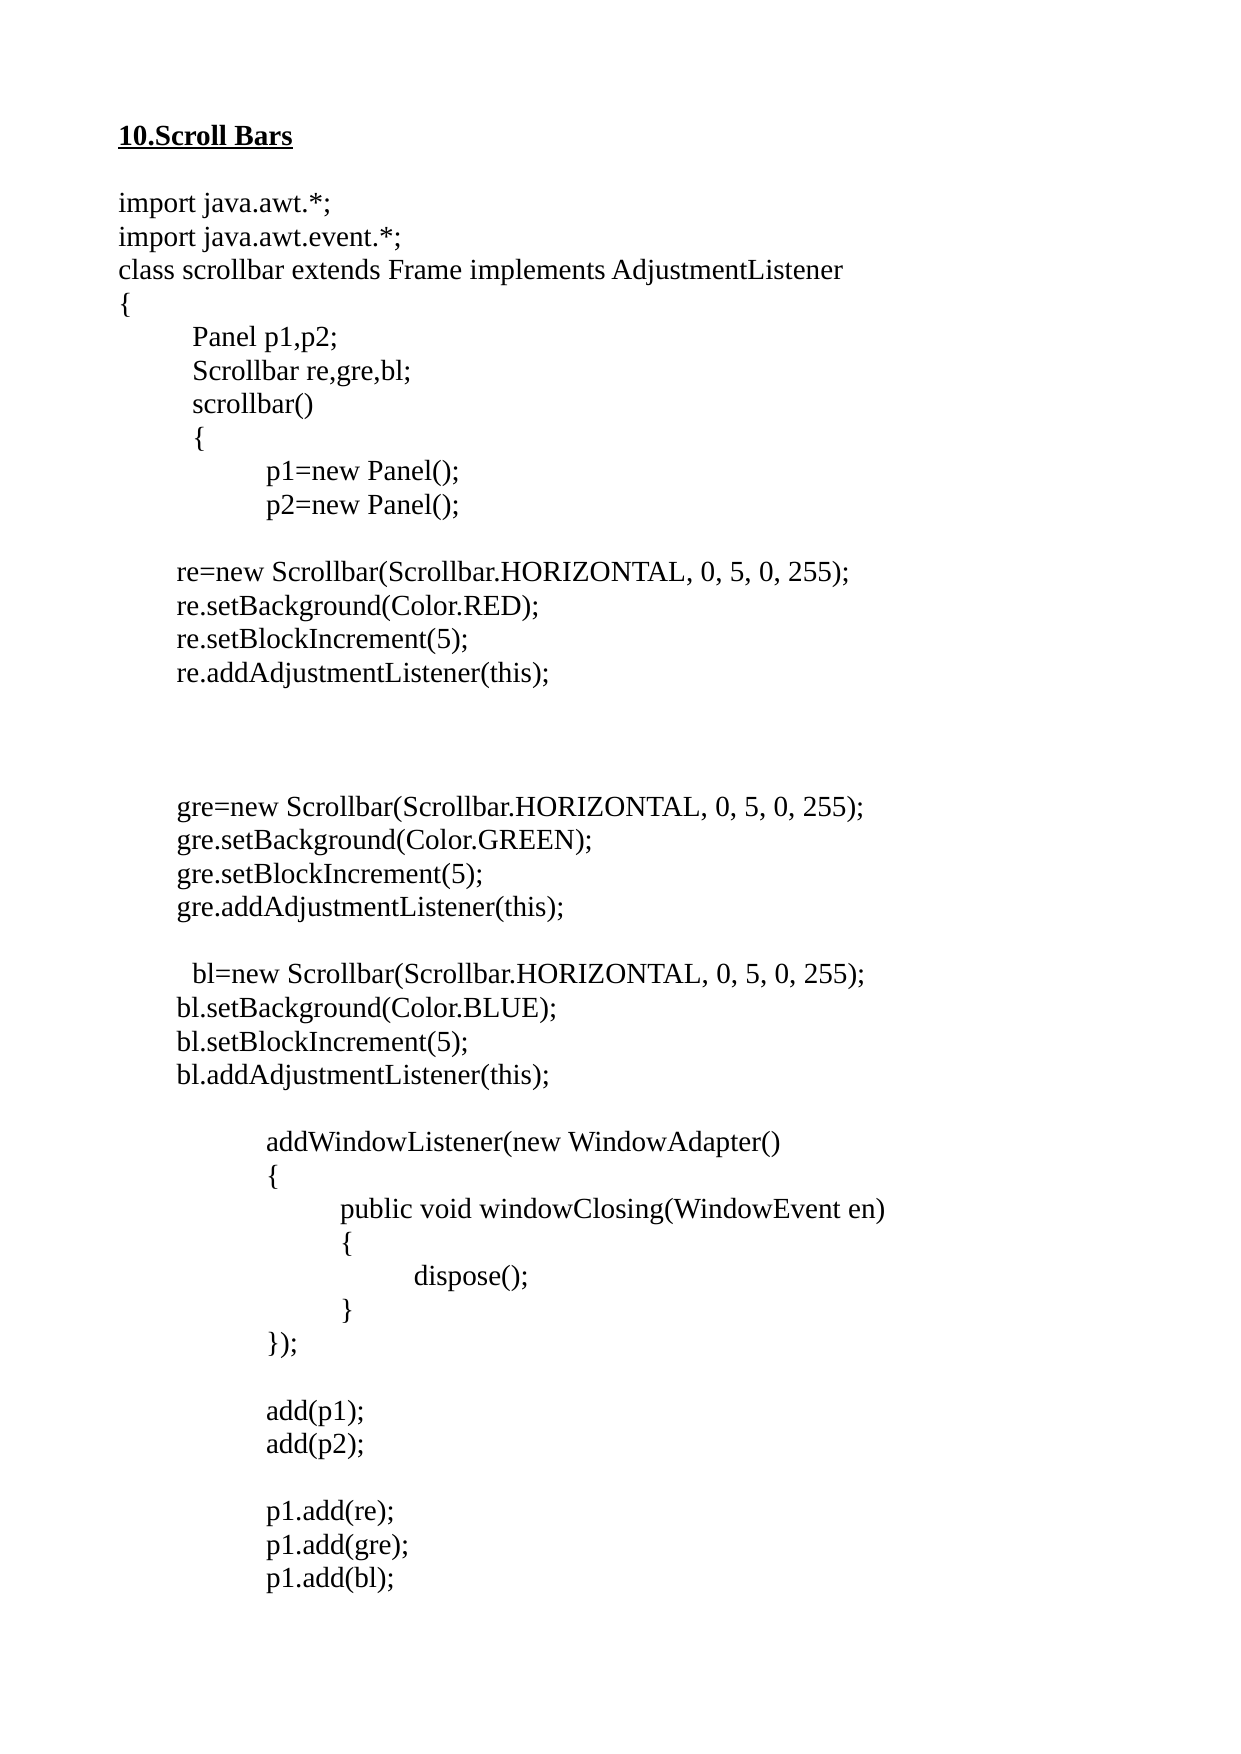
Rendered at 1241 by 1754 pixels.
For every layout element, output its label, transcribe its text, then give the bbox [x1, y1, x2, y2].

text bl.addAdjustmentListener(this); [118, 1057, 1122, 1091]
text gre.addAdjustmentListener(this); [118, 889, 1122, 923]
text p1.add(bl); [118, 1560, 1122, 1594]
text p1.add(gre); [118, 1527, 1122, 1560]
text dispose(); [118, 1258, 1122, 1292]
text p1=new Panel(); [118, 453, 1122, 487]
text re=new Scrollbar(Scrollbar.HORIZONTAL, 0, 5, 0, 255); [118, 554, 1122, 588]
text re.setBackground(Color.RED); [118, 588, 1122, 621]
text re.addAdjustmentListener(this); [118, 655, 1122, 688]
text class scrollbar extends Frame implements AdjustmentListener [118, 252, 1122, 286]
text addWindowListener(new WindowAdapter() [118, 1124, 1122, 1158]
text p2=new Panel(); [118, 487, 1122, 521]
text bl.setBackground(Color.BLUE); [118, 990, 1122, 1024]
text bl=new Scrollbar(Scrollbar.HORIZONTAL, 0, 5, 0, 255); [118, 957, 1122, 990]
text 10.Scroll Bars [118, 118, 1122, 152]
text { [118, 1225, 1122, 1258]
text import java.awt.event.*; [118, 219, 1122, 252]
text gre.setBackground(Color.GREEN); [118, 822, 1122, 856]
text Scrollbar re,gre,bl; [118, 353, 1122, 386]
text add(p1); [118, 1393, 1122, 1426]
text gre=new Scrollbar(Scrollbar.HORIZONTAL, 0, 5, 0, 255); [118, 789, 1122, 822]
text gre.setBlockIncrement(5); [118, 856, 1122, 889]
text import java.awt.*; [118, 185, 1122, 219]
text re.setBlockIncrement(5); [118, 621, 1122, 655]
text add(p2); [118, 1426, 1122, 1460]
text scrollbar() [118, 386, 1122, 420]
text { [118, 286, 1122, 319]
text bl.setBlockIncrement(5); [118, 1024, 1122, 1057]
text Panel p1,p2; [118, 319, 1122, 353]
text { [118, 420, 1122, 453]
text p1.add(re); [118, 1493, 1122, 1527]
text public void windowClosing(WindowEvent en) [118, 1191, 1122, 1225]
text { [118, 1158, 1122, 1191]
text } [118, 1292, 1122, 1326]
text }); [118, 1326, 1122, 1359]
